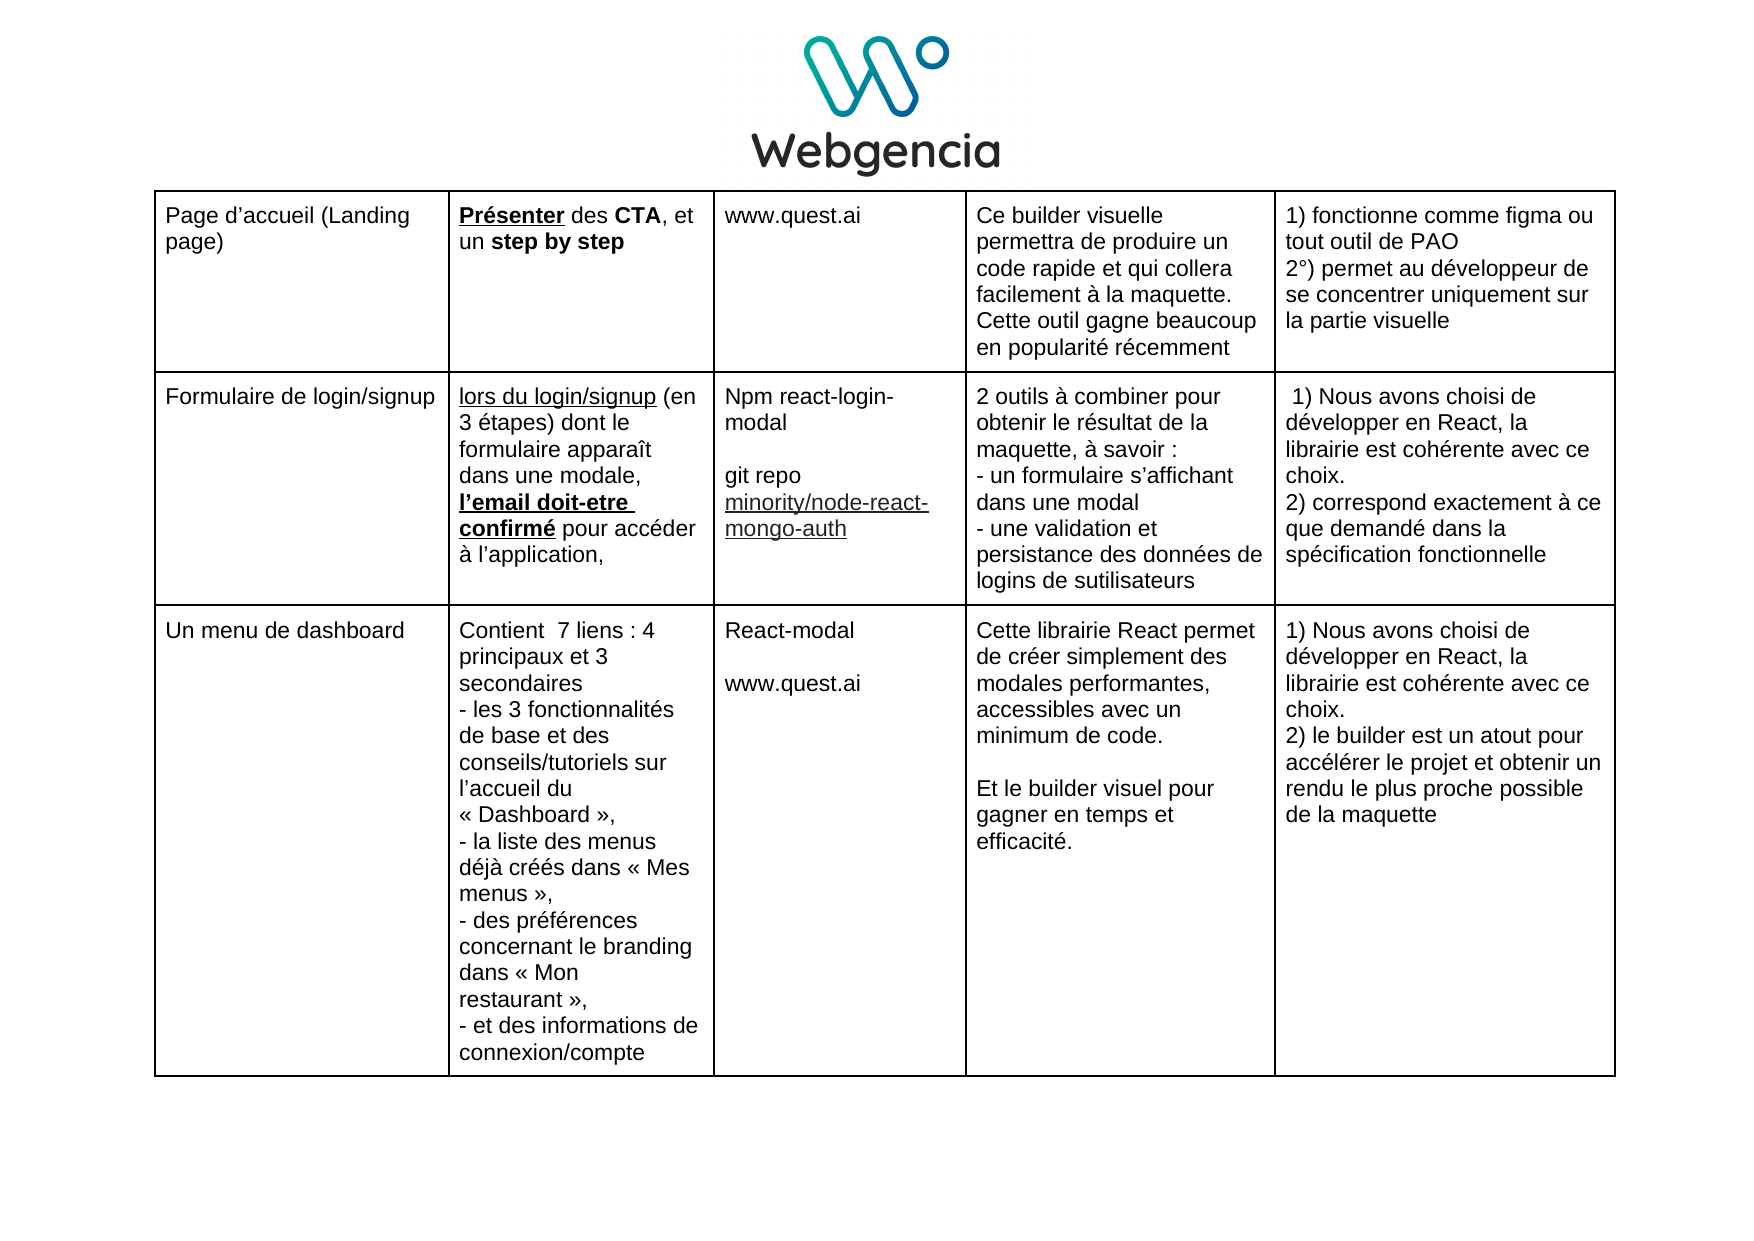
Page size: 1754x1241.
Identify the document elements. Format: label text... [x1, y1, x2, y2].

table_cell Présenter des CTA, et un step by step [450, 192, 713, 371]
table_cell Page d’accueil (Landing page) [156, 192, 448, 371]
table_cell lors du login/signup (en 3 étapes) dont le formulaire apparaît dans une modale, l’email doit-etre confirmé pour accéder à l’application, [450, 373, 713, 604]
table_cell React-modal www.quest.ai [715, 606, 965, 1075]
table_cell www.quest.ai [715, 192, 965, 371]
table_cell 1) fonctionne comme figma ou tout outil de PAO 2°) permet au développeur de se concentrer uniquement sur la partie visuelle [1276, 192, 1614, 371]
table_cell Ce builder visuelle permettra de produire un code rapide et qui collera facilement à la maquette. Cette outil gagne beaucoup en popularité récemment [967, 192, 1274, 371]
table_cell 1) Nous avons choisi de développer en React, la librairie est cohérente avec ce choix. 2) le builder est un atout pour accélérer le projet et obtenir un rendu le plus proche possible de la maquette [1276, 606, 1614, 1075]
picture [710, 23, 1043, 190]
table_cell Npm react-login-modal git repo minority/node-react-mongo-auth [715, 373, 965, 604]
table_cell Formulaire de login/signup [156, 373, 448, 604]
table_cell 2 outils à combiner pour obtenir le résultat de la maquette, à savoir : - un formulaire s’affichant dans une modal - une validation et persistance des données de logins de sutilisateurs [967, 373, 1274, 604]
table_cell Contient 7 liens : 4 principaux et 3 secondaires - les 3 fonctionnalités de base et des conseils/tutoriels sur l’accueil du « Dashboard », - la liste des menus déjà créés dans « Mes menus », - des préférences concernant le branding dans « Mon restaurant », - et des informations de connexion/compte [450, 606, 713, 1075]
table_cell 1) Nous avons choisi de développer en React, la librairie est cohérente avec ce choix. 2) correspond exactement à ce que demandé dans la spécification fonctionnelle [1276, 373, 1614, 604]
table_cell Cette librairie React permet de créer simplement des modales performantes, accessibles avec un minimum de code. Et le builder visuel pour gagner en temps et efficacité. [967, 606, 1274, 1075]
table_cell Un menu de dashboard [156, 606, 448, 1075]
